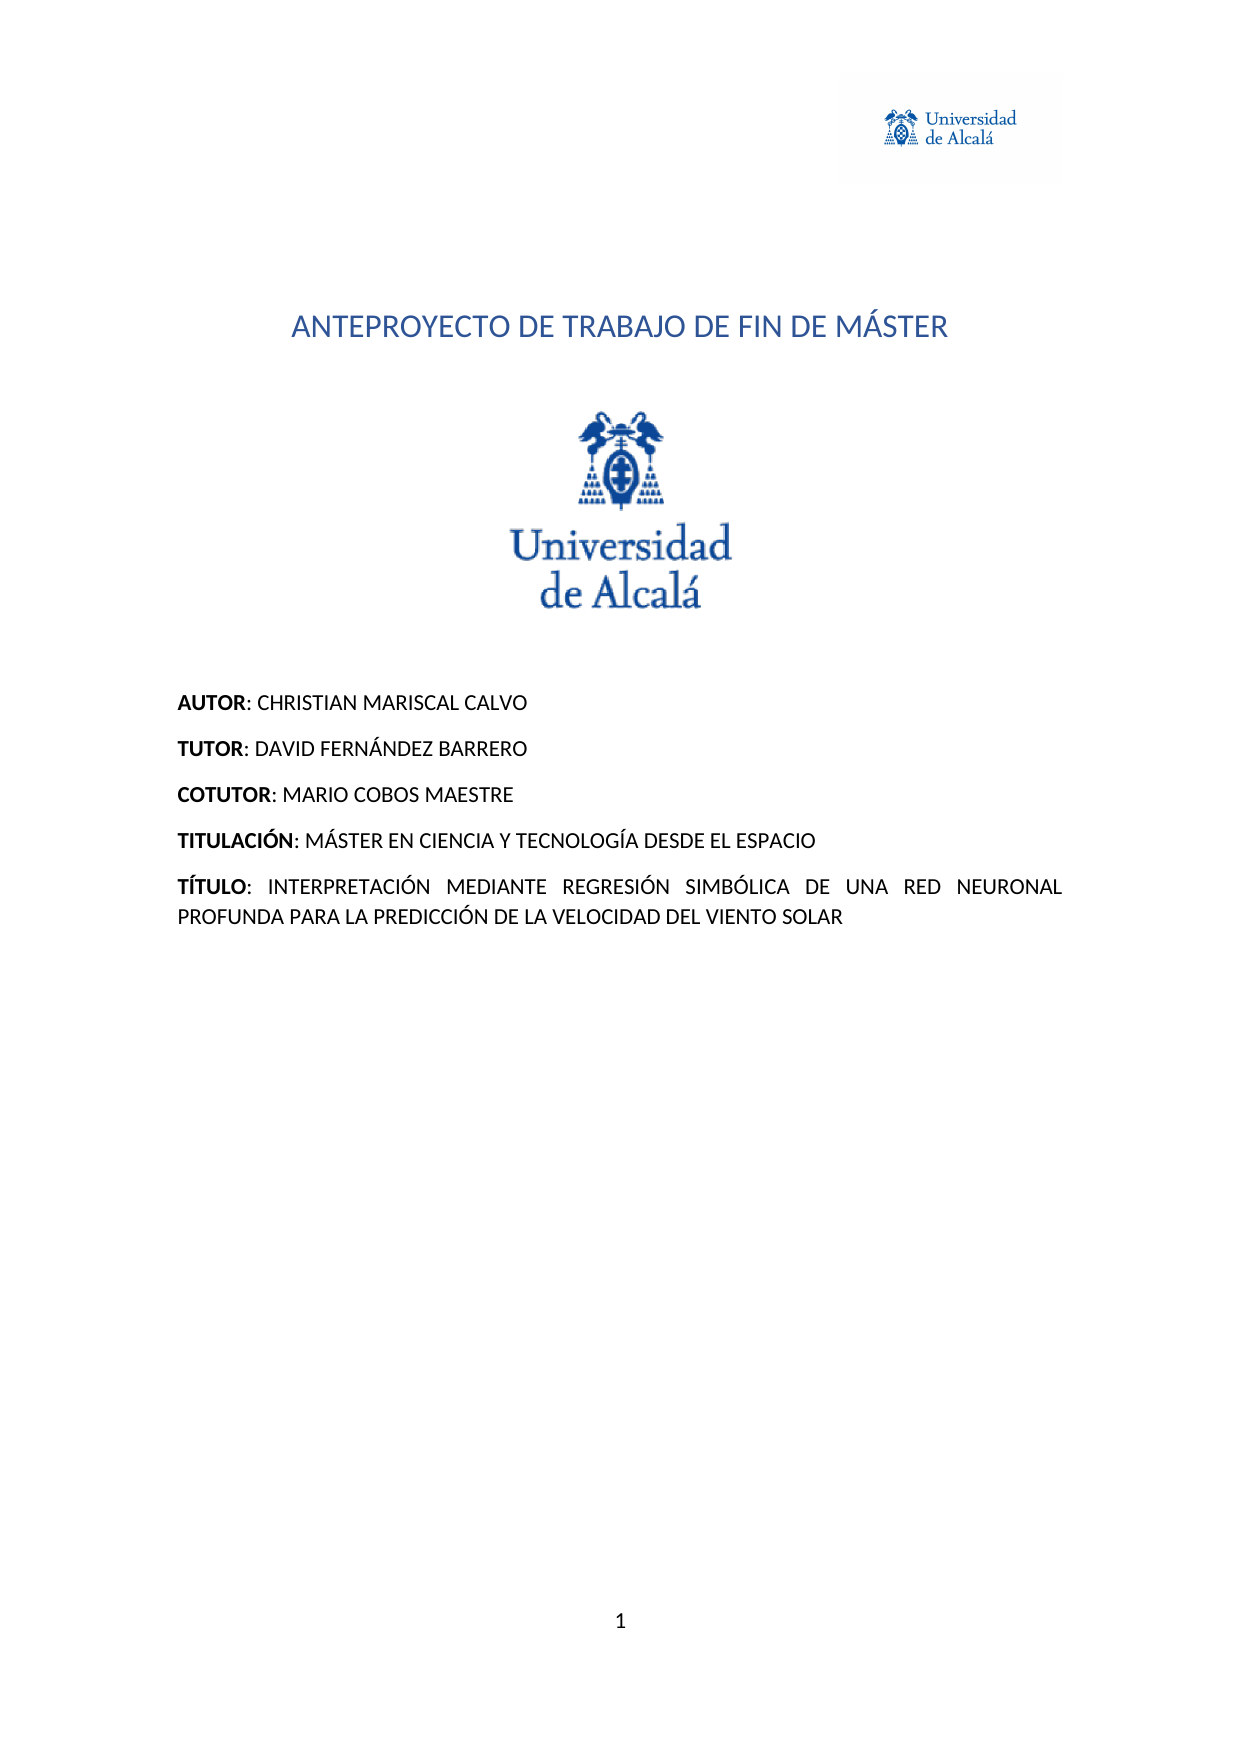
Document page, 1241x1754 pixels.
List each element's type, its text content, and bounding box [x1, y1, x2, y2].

text COTUTOR: MARIO COBOS MAESTRE [177, 780, 1063, 808]
text TITULACIÓN: MÁSTER EN CIENCIA Y TECNOLOGÍA DESDE EL ESPACIO [177, 826, 1063, 854]
subtitle ANTEPROYECTO DE TRABAJO DE FIN DE MÁSTER [177, 305, 1063, 346]
text TUTOR: DAVID FERNÁNDEZ BARRERO [177, 734, 1063, 762]
text AUTOR: CHRISTIAN MARISCAL CALVO [177, 688, 1063, 716]
text TÍTULO: INTERPRETACIÓN MEDIANTE REGRESIÓN SIMBÓLICA DE UNA RED NEURONAL PROFUNDA PARA LA PREDICCIÓN DE LA VELOCIDAD DEL VIENTO SOLAR [177, 872, 1063, 930]
